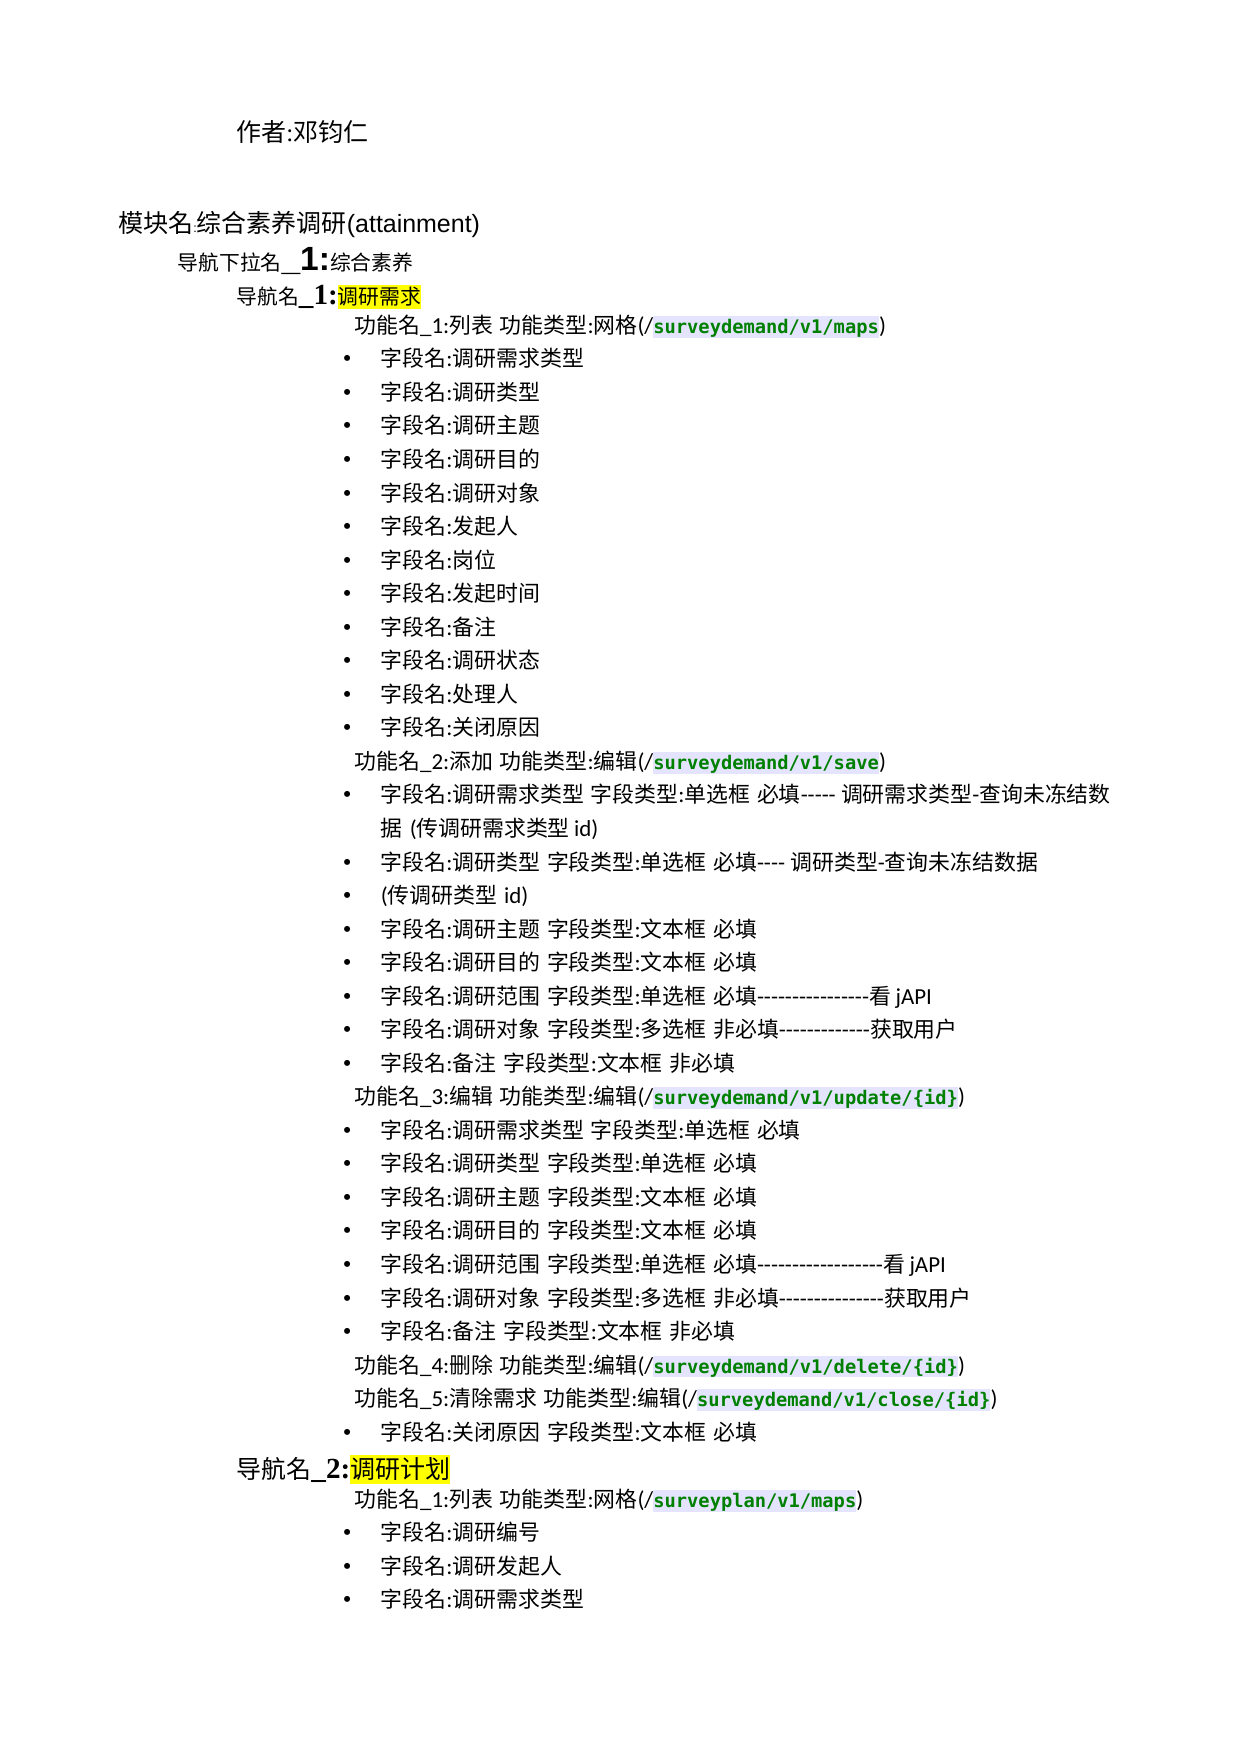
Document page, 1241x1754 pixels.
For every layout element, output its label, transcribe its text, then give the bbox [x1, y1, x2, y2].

text 功能名_1:列表 功能类型:网格(/surveydemand/v1/maps) [118, 311, 1122, 339]
subtitle 模块名:综合素养调研(attainment) [118, 209, 1122, 239]
list 字段名:调研发起人 [343, 1552, 1122, 1580]
list 字段名:调研目的 字段类型:文本框 必填 [343, 948, 1122, 976]
list 字段名:调研对象 字段类型:多选框 非必填-------------获取用户 [343, 1015, 1122, 1043]
list 字段名:岗位 [343, 546, 1122, 574]
list 字段名:备注 字段类型:文本框 非必填 [343, 1317, 1122, 1345]
list 字段名:调研对象 字段类型:多选框 非必填---------------获取用户 [343, 1284, 1122, 1312]
list 字段名:调研范围 字段类型:单选框 必填----------------看jAPI [343, 982, 1122, 1010]
list 字段名:调研范围 字段类型:单选框 必填------------------看jAPI [343, 1250, 1122, 1278]
list 字段名:发起人 [343, 512, 1122, 540]
list 字段名:发起时间 [343, 579, 1122, 607]
list 字段名:关闭原因 字段类型:文本框 必填 [343, 1418, 1122, 1446]
list 字段名:调研主题 [343, 412, 1122, 439]
list (传调研类型 id) [343, 881, 1122, 909]
text 作者:邓钧仁 [118, 118, 1122, 147]
list 字段名:调研编号 [343, 1518, 1122, 1546]
list 字段名:调研对象 [343, 479, 1122, 507]
list 字段名:调研类型 字段类型:单选框 必填---- 调研类型-查询未冻结数据 [343, 848, 1122, 876]
text 功能名_4:删除 功能类型:编辑(/surveydemand/v1/delete/{id}) [118, 1351, 1122, 1379]
list 字段名:备注 [343, 613, 1122, 641]
list 字段名:调研主题 字段类型:文本框 必填 [343, 1183, 1122, 1211]
subtitle 导航名_1:调研需求 [118, 277, 1122, 311]
list 字段名:调研状态 [343, 646, 1122, 674]
text 功能名_1:列表 功能类型:网格(/surveyplan/v1/maps) [118, 1485, 1122, 1513]
list 字段名:调研需求类型 [343, 344, 1122, 372]
list 字段名:调研需求类型 字段类型:单选框 必填----- 调研需求类型-查询未冻结数据 (传调研需求类型id) [343, 781, 1122, 842]
list 字段名:调研需求类型 字段类型:单选框 必填 [343, 1116, 1122, 1144]
list 字段名:调研主题 字段类型:文本框 必填 [343, 915, 1122, 943]
list 字段名:关闭原因 [343, 713, 1122, 741]
text 功能名_5:清除需求 功能类型:编辑(/surveydemand/v1/close/{id}) [118, 1384, 1122, 1412]
subtitle 导航下拉名_1:综合素养 [118, 239, 1122, 277]
list 字段名:备注 字段类型:文本框 非必填 [343, 1049, 1122, 1077]
list 字段名:调研需求类型 [343, 1586, 1122, 1613]
list 字段名:调研目的 [343, 445, 1122, 473]
list 字段名:调研类型 字段类型:单选框 必填 [343, 1149, 1122, 1177]
text 功能名_3:编辑 功能类型:编辑(/surveydemand/v1/update/{id}) [118, 1082, 1122, 1110]
text 功能名_2:添加 功能类型:编辑(/surveydemand/v1/save) [118, 747, 1122, 775]
list 字段名:处理人 [343, 680, 1122, 708]
subtitle 导航名_2:调研计划 [118, 1451, 1122, 1485]
list 字段名:调研目的 字段类型:文本框 必填 [343, 1217, 1122, 1244]
list 字段名:调研类型 [343, 378, 1122, 406]
